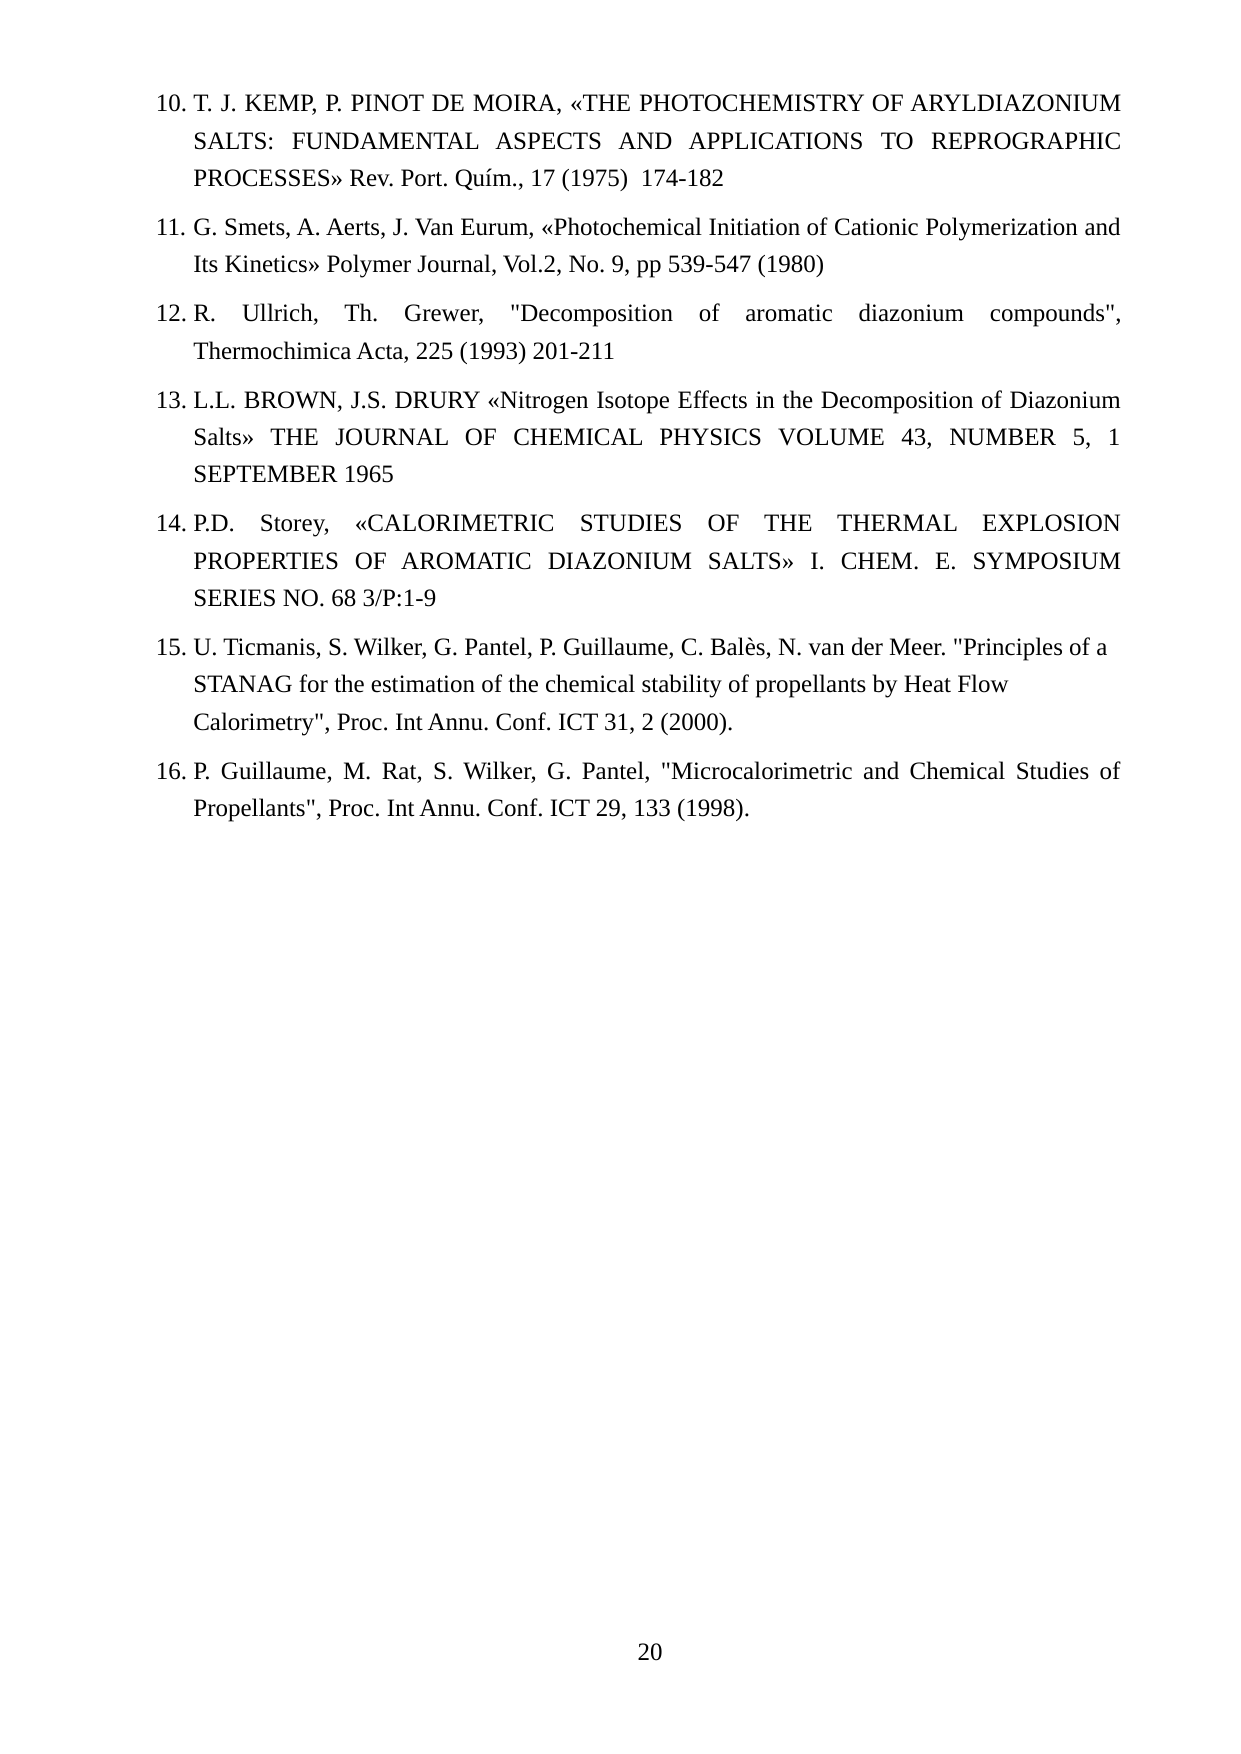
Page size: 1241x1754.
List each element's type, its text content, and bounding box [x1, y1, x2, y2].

list G. Smets, A. Aerts, J. Van Eurum, «Photochemical Initiation of Cationic Polymerization and Its Kinetics» Polymer Journal, Vol.2, No. 9, pp 539-547 (1980) [156, 212, 1122, 278]
list R. Ullrich, Th. Grewer, "Decomposition of aromatic diazonium compounds", Thermochimica Acta, 225 (1993) 201-211 [156, 298, 1122, 364]
list P.D. Storey, «CALORIMETRIC STUDIES OF THE THERMAL EXPLOSION PROPERTIES OF AROMATIC DIAZONIUM SALTS» I. CHEM. E. SYMPOSIUM SERIES NO. 68 3/P:1-9 [156, 508, 1122, 612]
list L.L. BROWN, J.S. DRURY «Nitrogen Isotope Effects in the Decomposition of Diazonium Salts» THE JOURNAL OF CHEMICAL PHYSICS VOLUME 43, NUMBER 5, 1 SEPTEMBER 1965 [156, 385, 1122, 488]
list P. Guillaume, M. Rat, S. Wilker, G. Pantel, "Microcalorimetric and Chemical Studies of Propellants", Proc. Int Annu. Conf. ICT 29, 133 (1998). [156, 756, 1122, 822]
list T. J. KEMP, P. PINOT DE MOIRA, «THE PHOTOCHEMISTRY OF ARYLDIAZONIUM SALTS: FUNDAMENTAL ASPECTS AND APPLICATIONS TO REPROGRAPHIC PROCESSES» Rev. Port. Quím., 17 (1975) 174-182 [156, 88, 1122, 192]
list U. Ticmanis, S. Wilker, G. Pantel, P. Guillaume, C. Balès, N. van der Meer. "Principles of a STANAG for the estimation of the chemical stability of propellants by Heat Flow Calorimetry", Proc. Int Annu. Conf. ICT 31, 2 (2000). [156, 632, 1122, 736]
